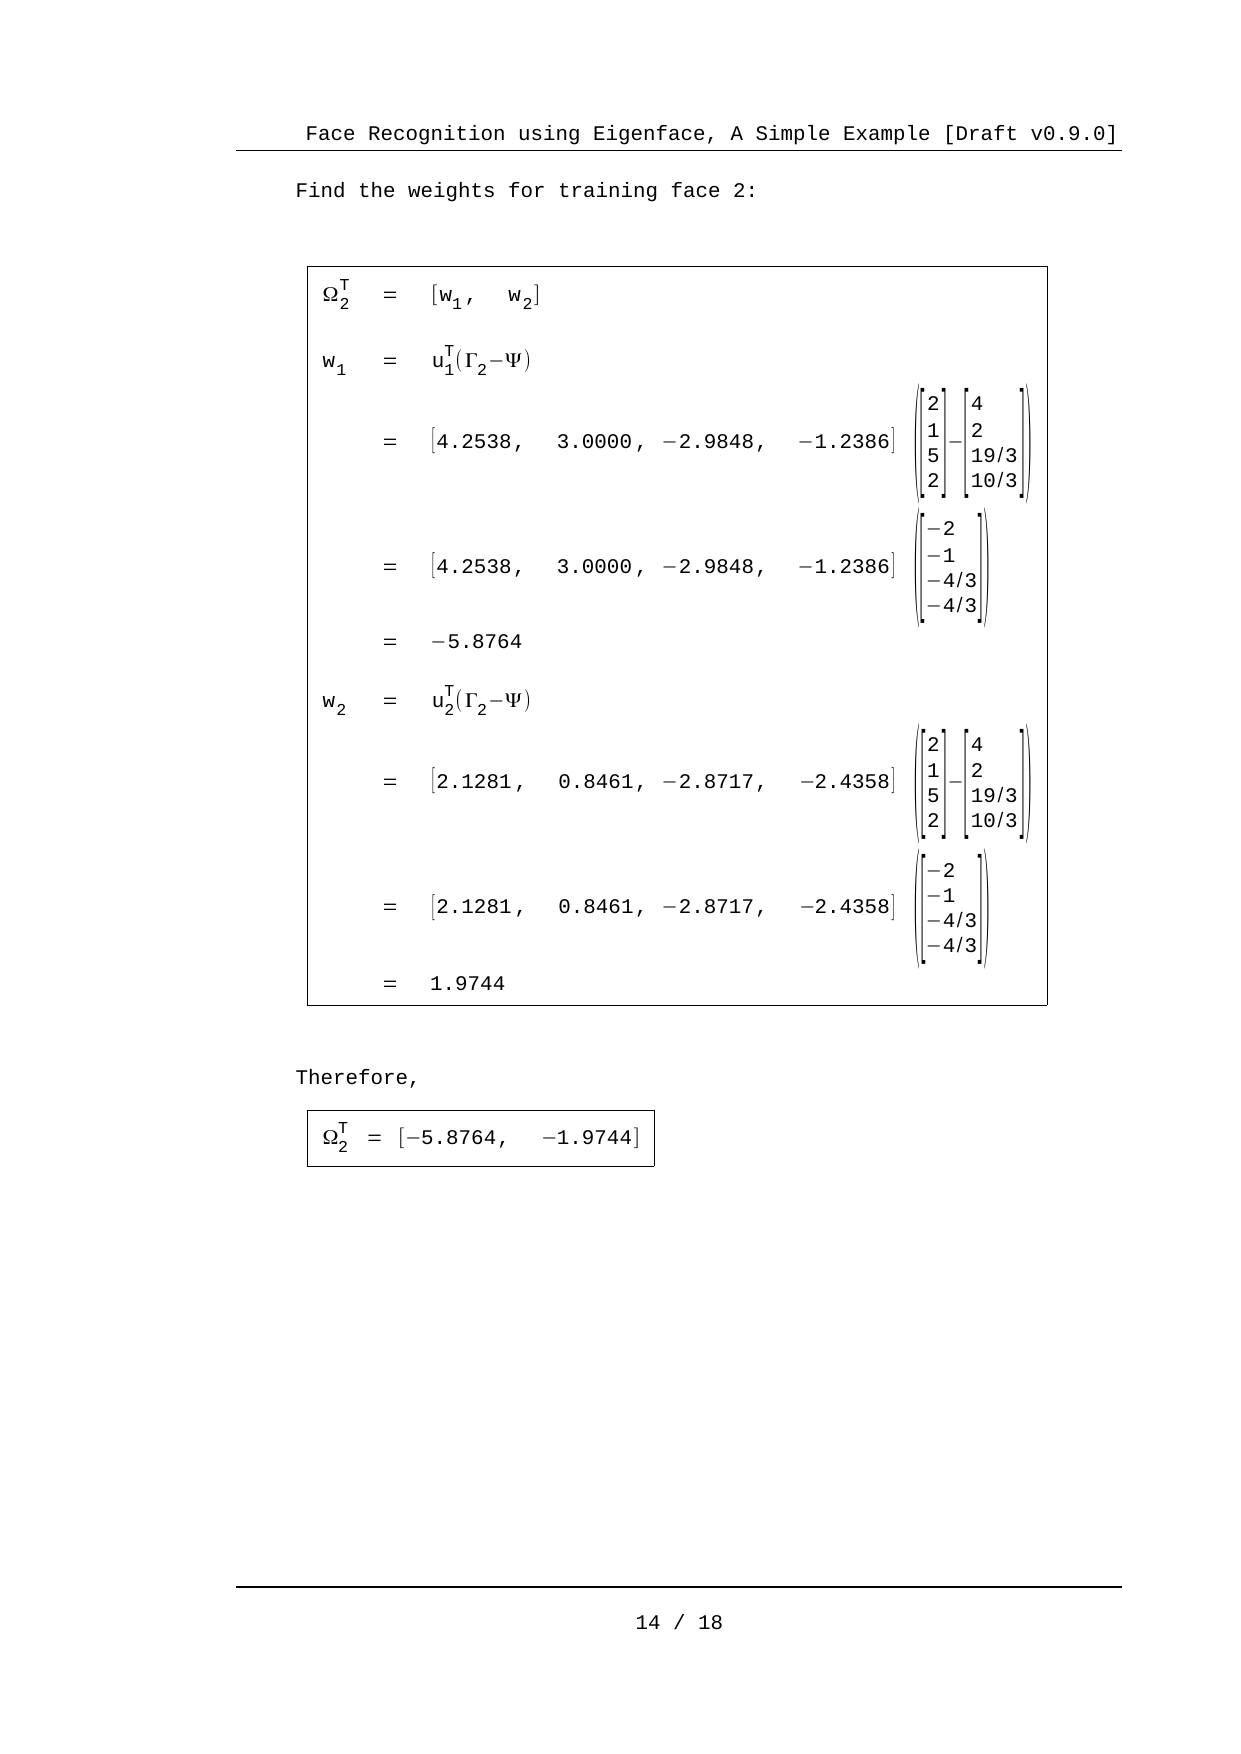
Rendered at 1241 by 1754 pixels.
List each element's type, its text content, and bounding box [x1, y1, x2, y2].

text Find the weights for training face 2: [295, 180, 1122, 204]
text Therefore, [295, 1067, 1122, 1091]
